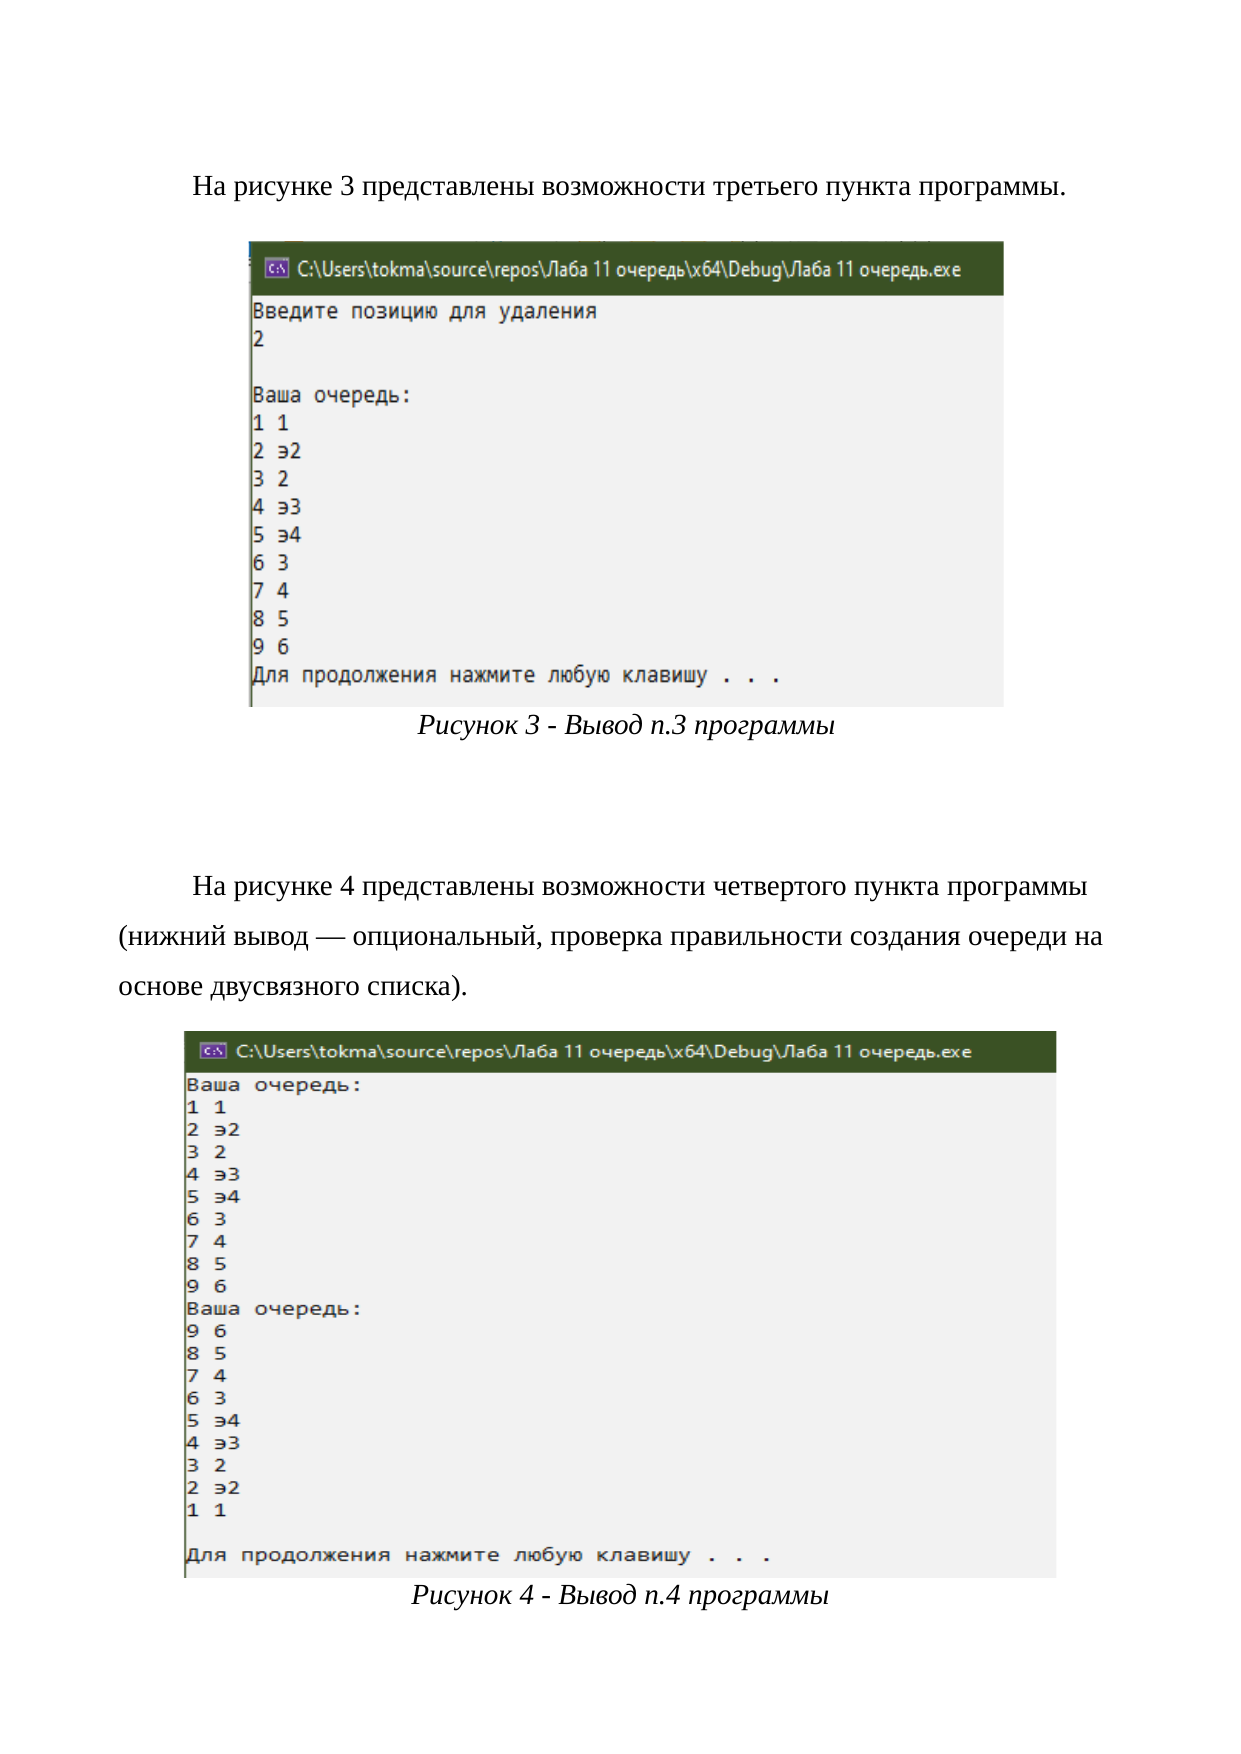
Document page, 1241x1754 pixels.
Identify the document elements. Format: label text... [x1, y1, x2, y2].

picture [248, 241, 1004, 707]
picture [183, 1031, 1057, 1578]
text На рисунке 4 представлены возможности четвертого пункта программы (нижний вывод — опциональный, проверка правильности создания очереди на основе двусвязного списка). [118, 868, 1122, 1002]
text Рисунок 3 - Вывод п.3 программы [248, 707, 1004, 740]
text На рисунке 3 представлены возможности третьего пункта программы. [118, 168, 1122, 202]
text Рисунок 4 - Вывод п.4 программы [184, 1578, 1056, 1611]
